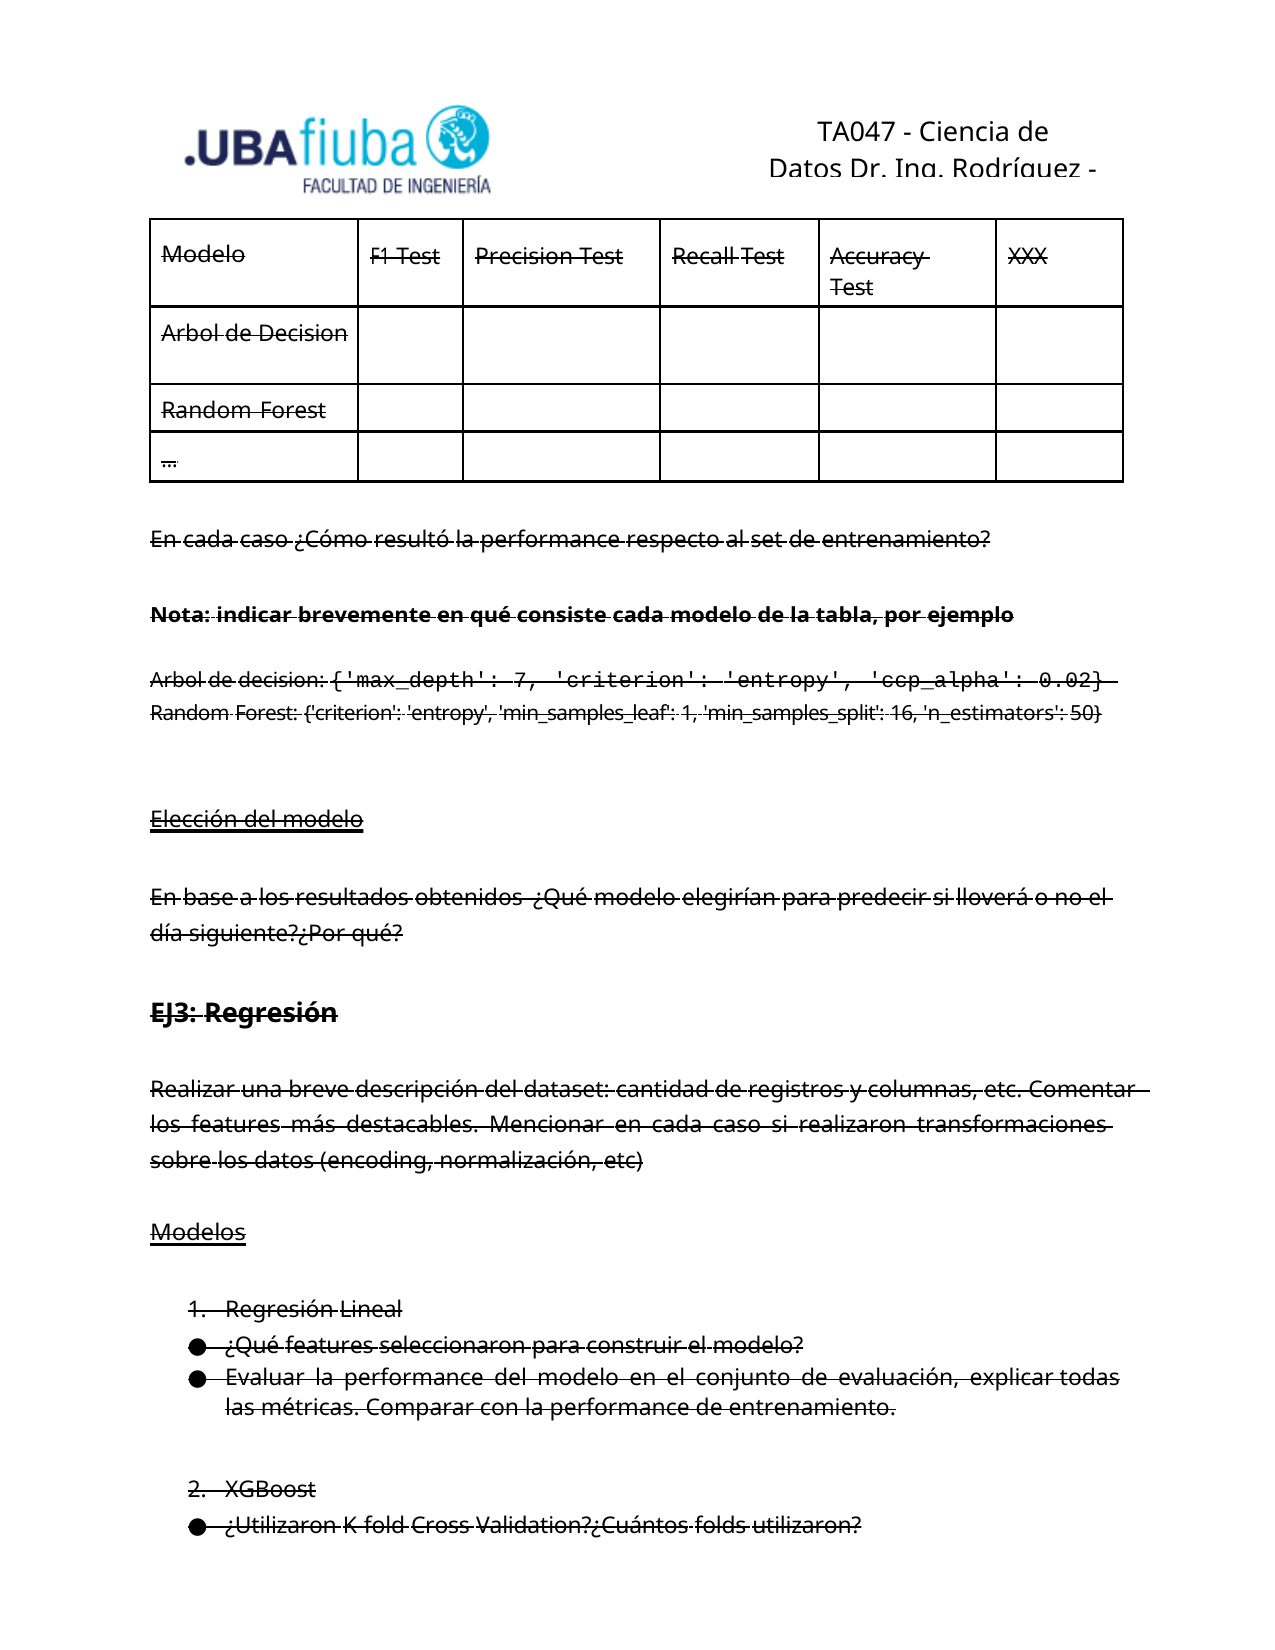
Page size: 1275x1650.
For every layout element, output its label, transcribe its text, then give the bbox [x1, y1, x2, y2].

text Nota: indicar brevemente en qué consiste cada modelo de la tabla, por ejemplo [150, 600, 1162, 629]
text En cada caso ¿Cómo resultó la performance respecto al set de entrenamiento? [150, 523, 1162, 554]
table_cell [359, 433, 462, 480]
text Elección del modelo [150, 803, 1162, 834]
table_cell [464, 385, 659, 430]
table_cell [820, 433, 995, 480]
table_cell [997, 308, 1122, 382]
table_cell [661, 308, 818, 382]
text Modelos [150, 1216, 1162, 1247]
table_cell [359, 385, 462, 430]
table_header Accuracy Test [820, 220, 995, 305]
table_cell [820, 385, 995, 430]
table_header Precision Test [464, 220, 659, 305]
table_cell Random Forest [151, 385, 357, 430]
list Regresión Lineal [187, 1293, 1162, 1324]
table_cell [359, 308, 462, 382]
picture [168, 84, 511, 218]
table_cell [997, 433, 1122, 480]
table_header F1-Test [359, 220, 462, 305]
table_header XXX [997, 220, 1122, 305]
list Evaluar la performance del modelo en el conjunto de evaluación, explicar todas las métricas. Comparar con la performance de entrenamiento. [187, 1361, 1124, 1423]
table_cell [997, 385, 1122, 430]
table_cell [661, 433, 818, 480]
table_cell [464, 308, 659, 382]
table_cell [820, 308, 995, 382]
list ¿Qué features seleccionaron para construir el modelo? [187, 1329, 1162, 1361]
table_header Recall Test [661, 220, 818, 305]
table_cell … [151, 433, 357, 480]
text Realizar una breve descripción del dataset: cantidad de registros y columnas, etc. Comentar los features más destacables. Mencionar en cada caso si realizaron transformaciones sobre los datos (encoding, normalización, etc) [150, 1072, 1162, 1176]
table_cell [661, 385, 818, 430]
table_cell [464, 433, 659, 480]
table_header Modelo [151, 220, 357, 305]
list ¿Utilizaron K-fold Cross Validation?¿Cuántos folds utilizaron? [187, 1509, 1162, 1540]
table_cell Arbol de Decision [151, 308, 357, 382]
text En base a los resultados obtenidos ¿Qué modelo elegirían para predecir si lloverá o no el día siguiente?¿Por qué? [150, 881, 1119, 948]
subtitle EJ3: Regresión [150, 994, 1162, 1031]
list XGBoost [187, 1473, 1162, 1504]
text Arbol de decision: {'max_depth': 7, 'criterion': 'entropy', 'ccp_alpha': 0.02} Random Forest: {'criterion': 'entropy', 'min_samples_leaf': 1, 'min_samples_split': 16, 'n_estimators': 50} [150, 665, 1119, 726]
